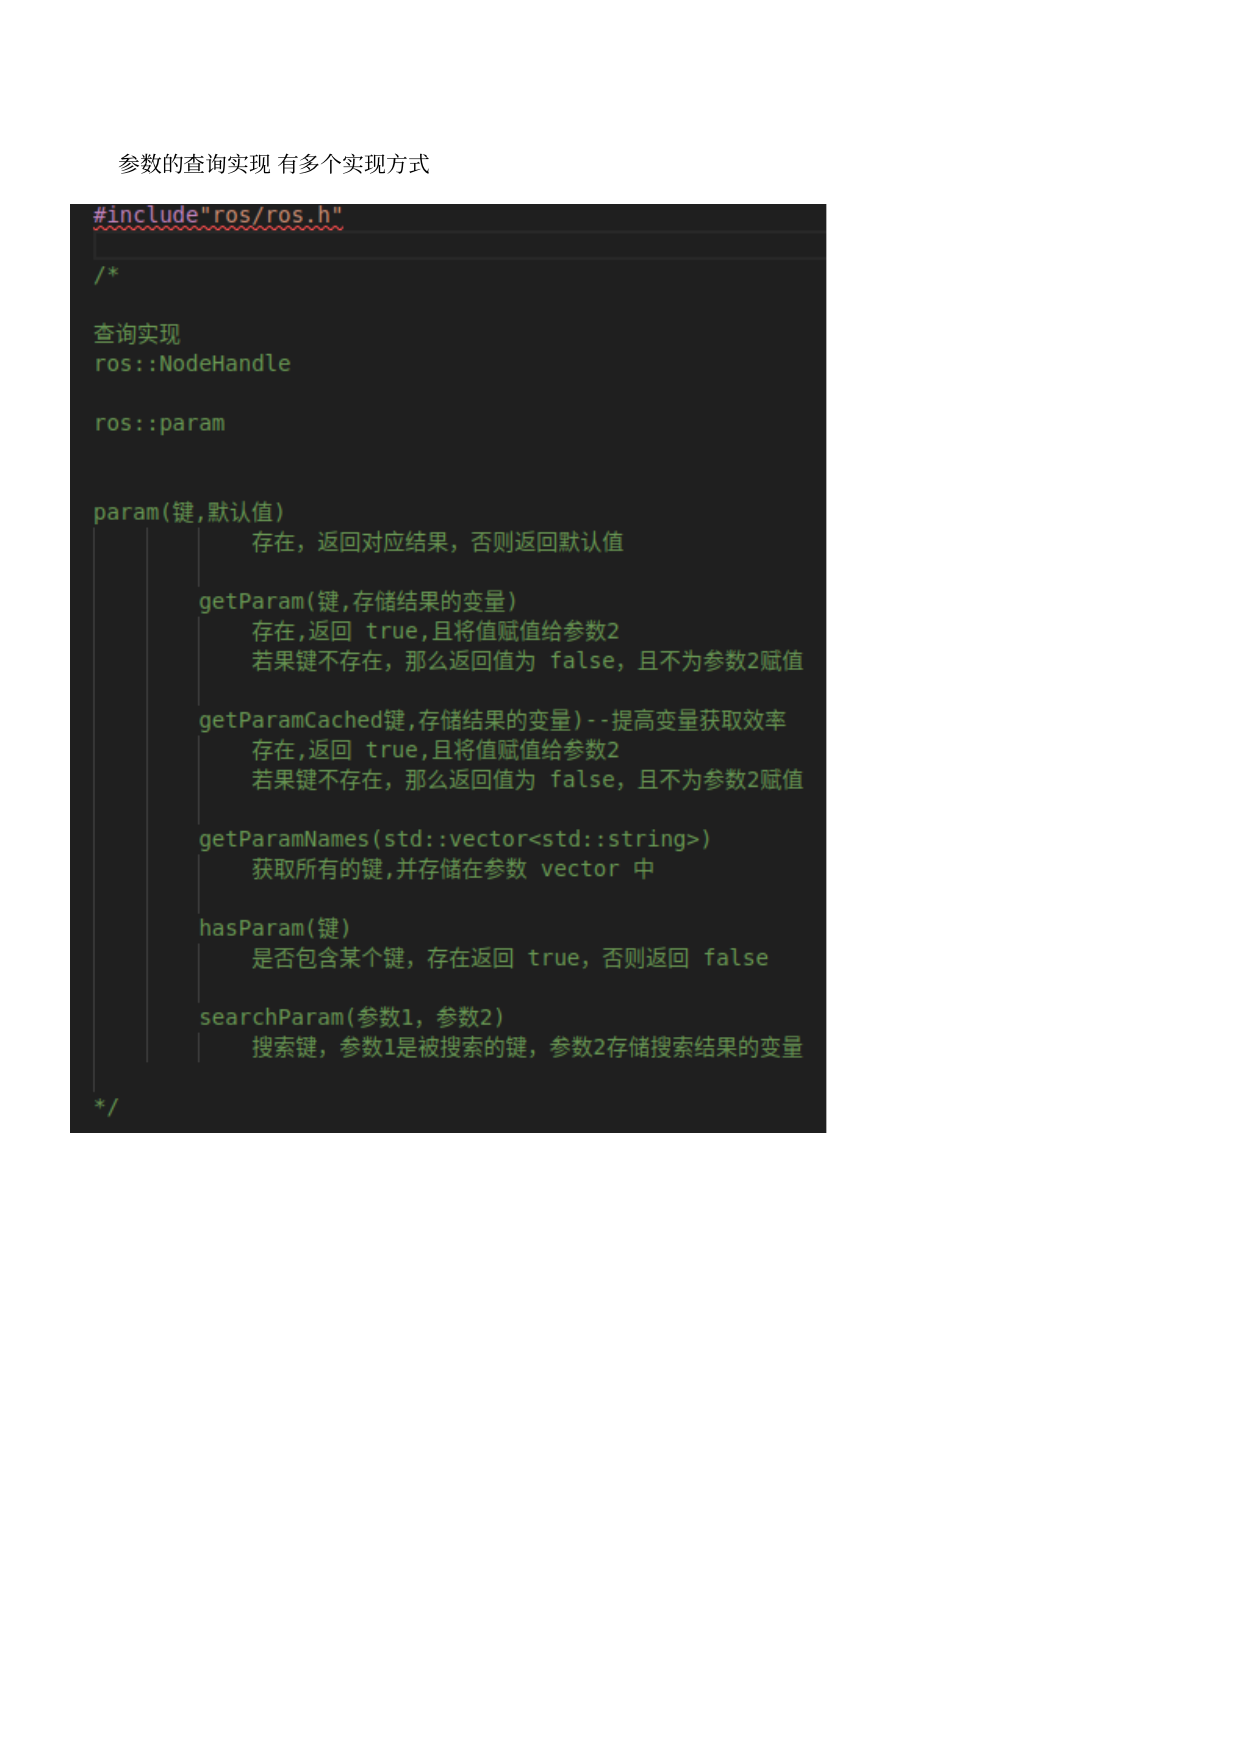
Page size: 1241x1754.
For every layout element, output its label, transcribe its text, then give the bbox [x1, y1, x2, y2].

picture [70, 204, 827, 1133]
text 参数的查询实现 有多个实现方式 [118, 147, 1122, 178]
